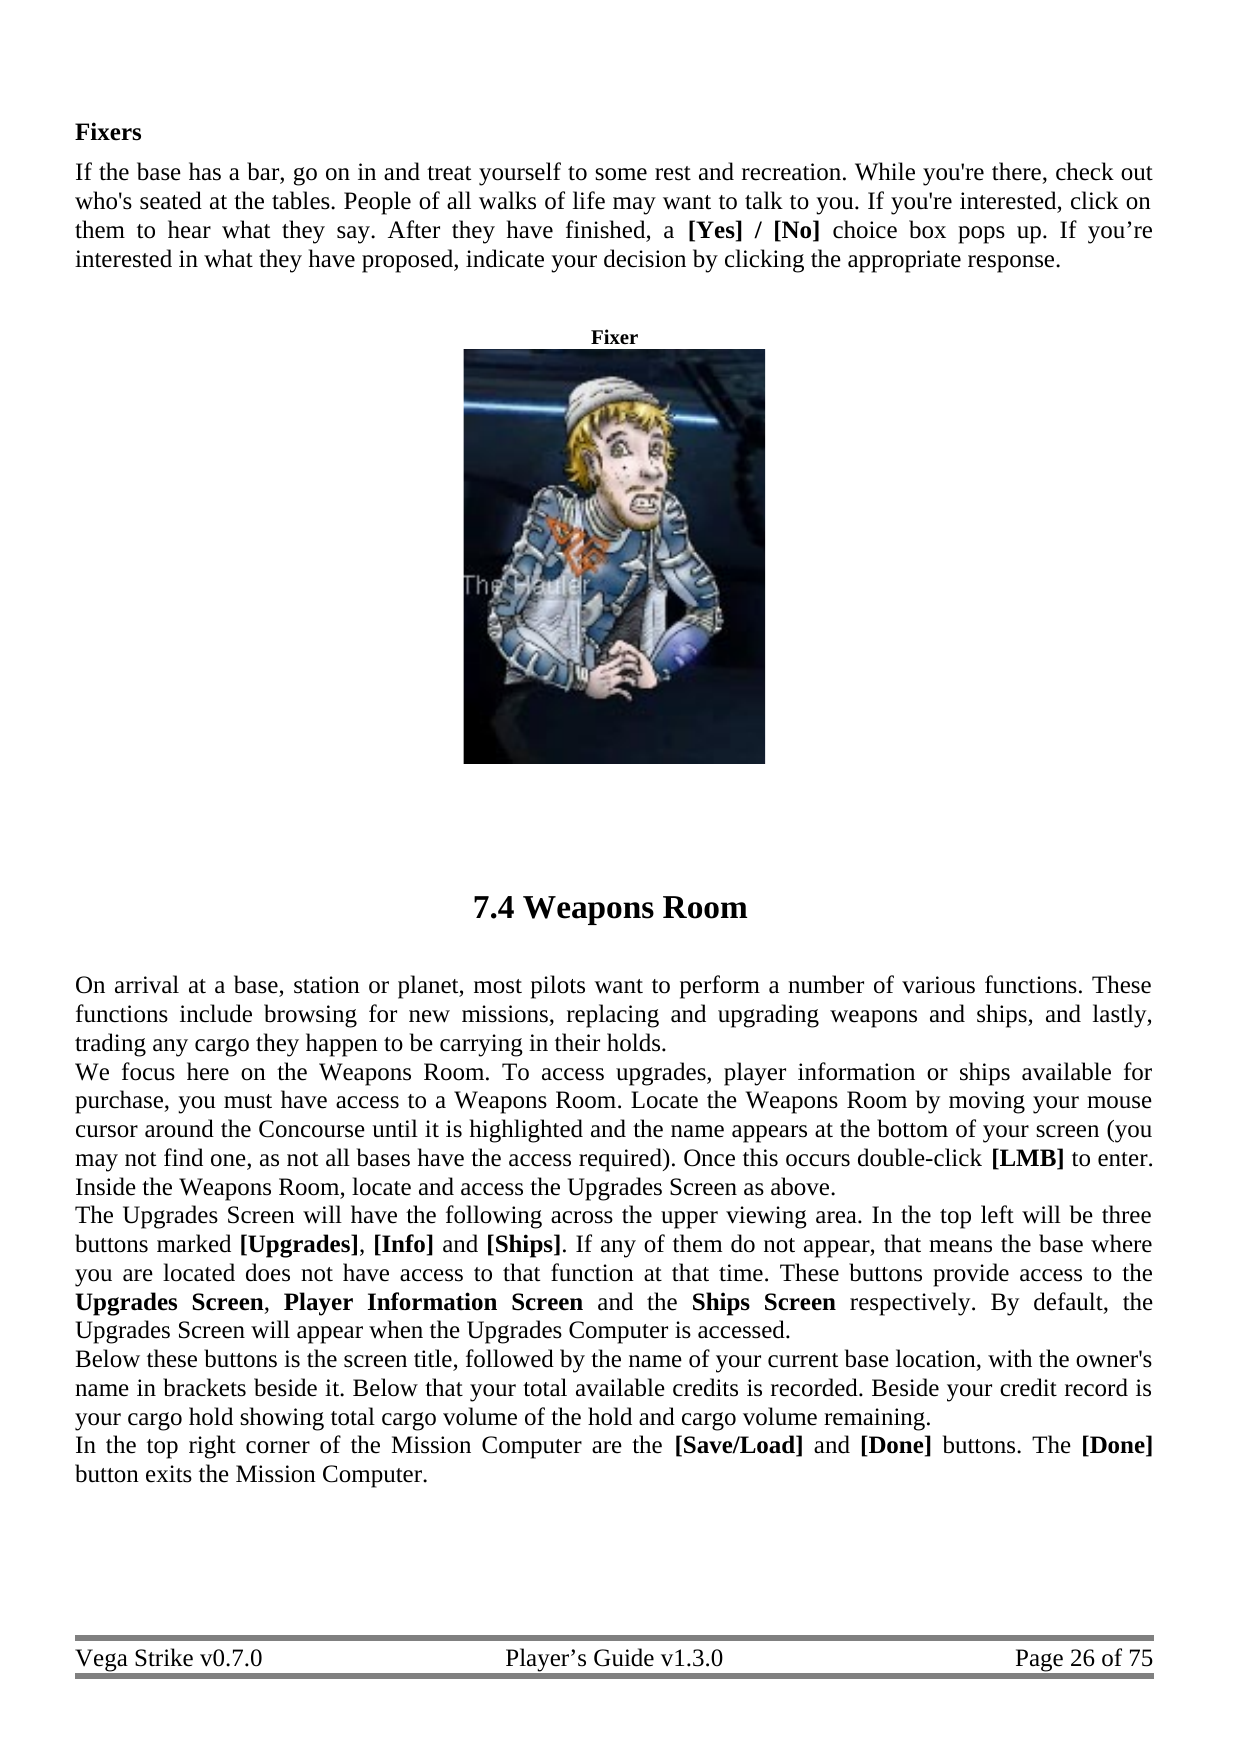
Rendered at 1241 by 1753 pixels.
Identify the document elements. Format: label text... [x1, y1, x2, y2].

text If the base has a bar, go on in and treat yourself to some rest and recreation. While you're there, check out who's seated at the tables. People of all walks of life may want to talk to you. If you're interested, click on them to hear what they say. After they have finished, a [Yes] / [No] choice box pops up. If you’re interested in what they have proposed, indicate your decision by clicking the appropriate response. [75, 157, 1154, 272]
text Below these buttons is the screen title, followed by the name of your current base location, with the owner's name in brackets beside it. Below that your total available credits is recorded. Beside your credit record is your cargo hold showing total cargo volume of the hold and cargo volume remaining. [75, 1344, 1154, 1431]
text The Upgrades Screen will have the following across the upper viewing area. In the top left will be three buttons marked [Upgrades], [Info] and [Ships]. If any of them do not appear, that means the base where you are located does not have access to that function at that time. These buttons provide access to the Upgrades Screen, Player Information Screen and the Ships Screen respectively. By default, the Upgrades Screen will appear when the Upgrades Computer is accessed. [75, 1201, 1154, 1344]
text Fixer [75, 325, 1154, 349]
text In the top right corner of the Mission Computer are the [Save/Load] and [Done] buttons. The [Done] button exits the Mission Computer. [75, 1431, 1154, 1488]
subtitle 7.4 Weapons Room [75, 888, 1154, 964]
picture [463, 349, 766, 764]
text We focus here on the Weapons Room. To access upgrades, player information or ships available for purchase, you must have access to a Weapons Room. Locate the Weapons Room by moving your mouse cursor around the Concourse until it is highlighted and the name appears at the bottom of your screen (you may not find one, as not all bases have the access required). Once this occurs double-click [LMB] to enter. Inside the Weapons Room, locate and access the Upgrades Screen as above. [75, 1057, 1154, 1201]
text Fixers [75, 117, 1154, 146]
text On arrival at a base, station or planet, most pilots want to perform a number of various functions. These functions include browsing for new missions, replacing and upgrading weapons and ships, and lastly, trading any cargo they happen to be carrying in their holds. [75, 971, 1154, 1057]
